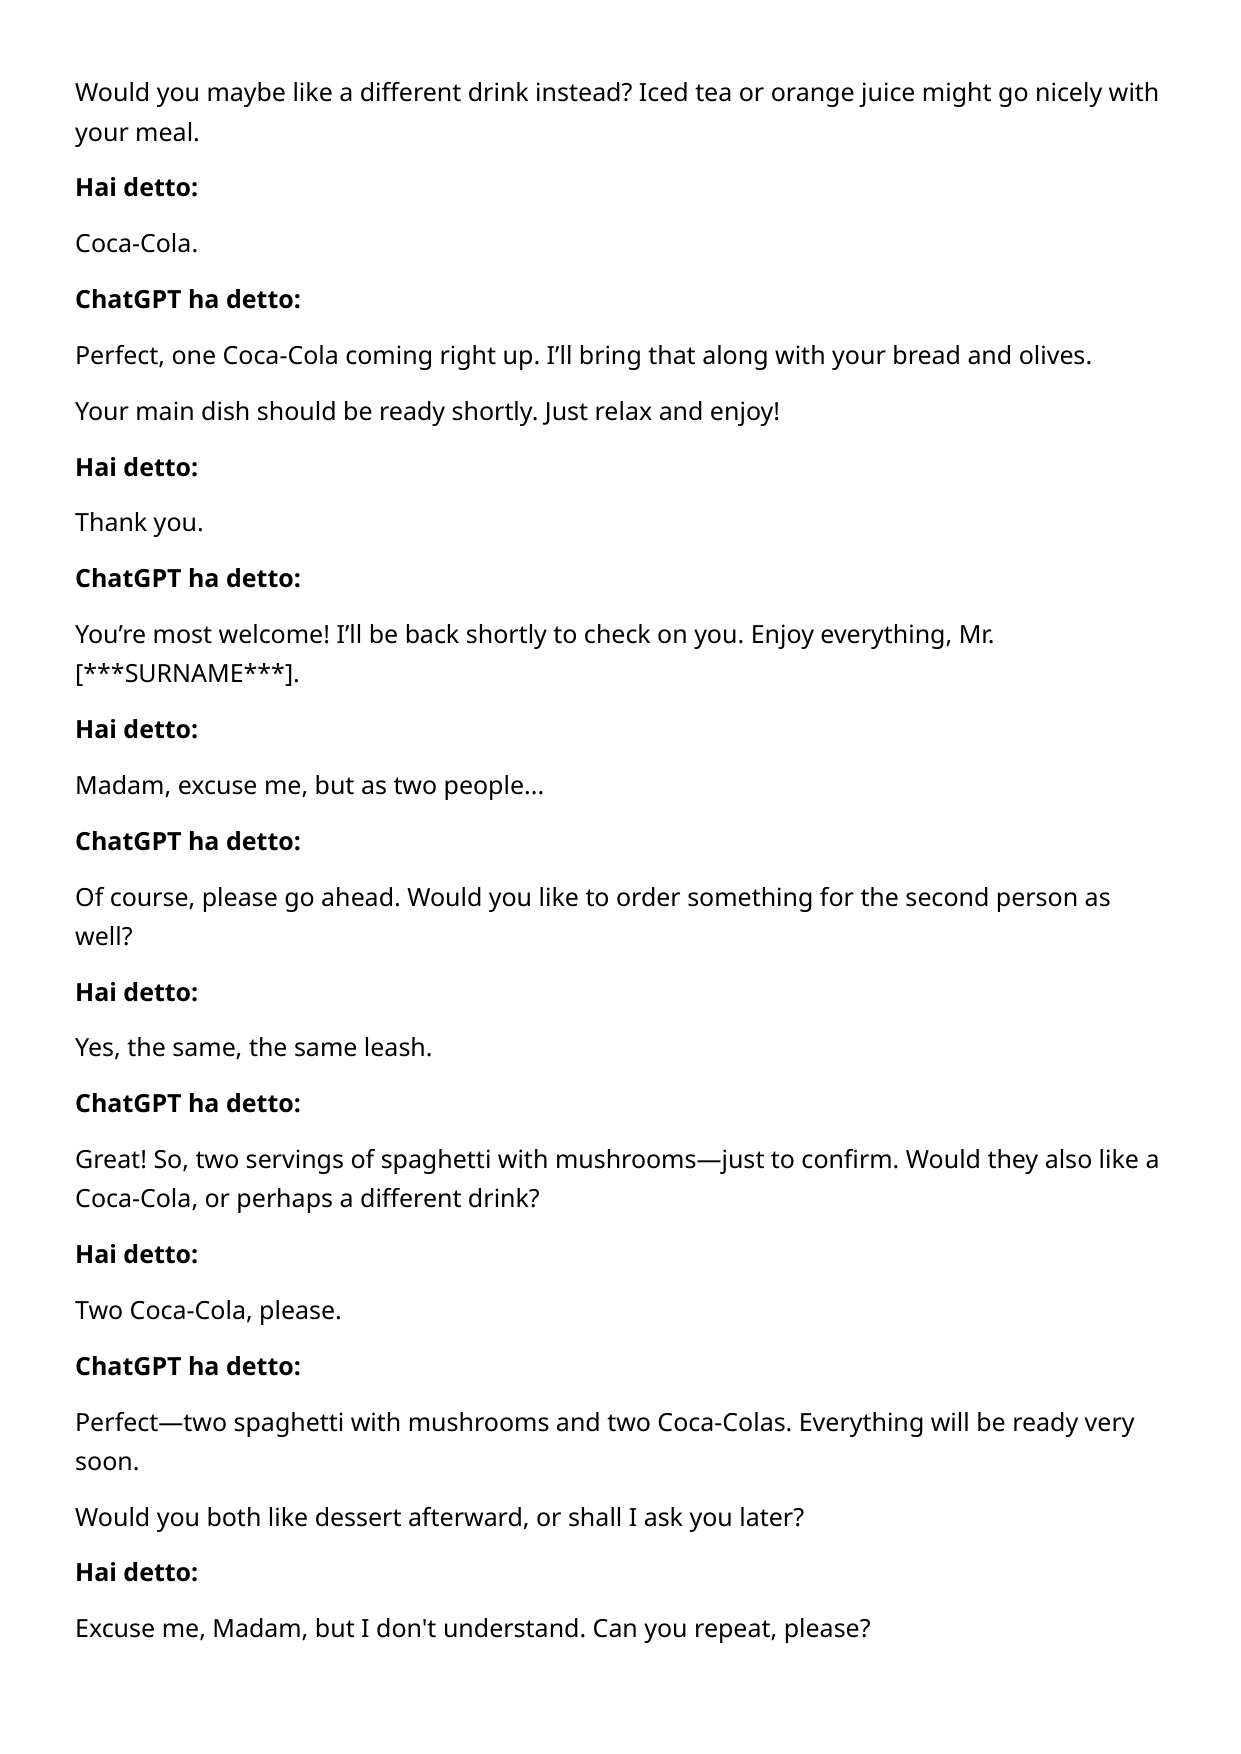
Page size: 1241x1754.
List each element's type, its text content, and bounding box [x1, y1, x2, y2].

text ChatGPT ha detto: [75, 1086, 1165, 1120]
text Yes, the same, the same leash. [75, 1030, 1165, 1064]
text Of course, please go ahead. Would you like to order something for the second person as well? [75, 879, 1165, 952]
text Thank you. [75, 505, 1165, 539]
text ChatGPT ha detto: [75, 561, 1165, 595]
text Great! So, two servings of spaghetti with mushrooms—just to confirm. Would they also like a Coca-Cola, or perhaps a different drink? [75, 1142, 1165, 1215]
text Perfect, one Coca-Cola coming right up. I’ll bring that along with your bread and olives. [75, 337, 1165, 372]
text Hai detto: [75, 712, 1165, 746]
text Perfect—two spaghetti with mushrooms and two Coca-Colas. Everything will be ready very soon. [75, 1404, 1165, 1477]
text Hai detto: [75, 449, 1165, 483]
text Hai detto: [75, 170, 1165, 204]
text Hai detto: [75, 1237, 1165, 1271]
text Two Coca-Cola, please. [75, 1292, 1165, 1327]
text Hai detto: [75, 974, 1165, 1008]
text ChatGPT ha detto: [75, 823, 1165, 857]
text Madam, excuse me, but as two people... [75, 767, 1165, 802]
text You’re most welcome! I’ll be back shortly to check on you. Enjoy everything, Mr. [***SURNAME***]. [75, 617, 1165, 690]
text Excuse me, Madam, but I don't understand. Can you repeat, please? [75, 1611, 1165, 1645]
text Would you maybe like a different drink instead? Iced tea or orange juice might go nicely with your meal. [75, 75, 1165, 148]
text Hai detto: [75, 1555, 1165, 1589]
text Your main dish should be ready shortly. Just relax and enjoy! [75, 393, 1165, 427]
text ChatGPT ha detto: [75, 1348, 1165, 1382]
text Coca-Cola. [75, 226, 1165, 260]
text Would you both like dessert afterward, or shall I ask you later? [75, 1499, 1165, 1533]
text ChatGPT ha detto: [75, 282, 1165, 316]
